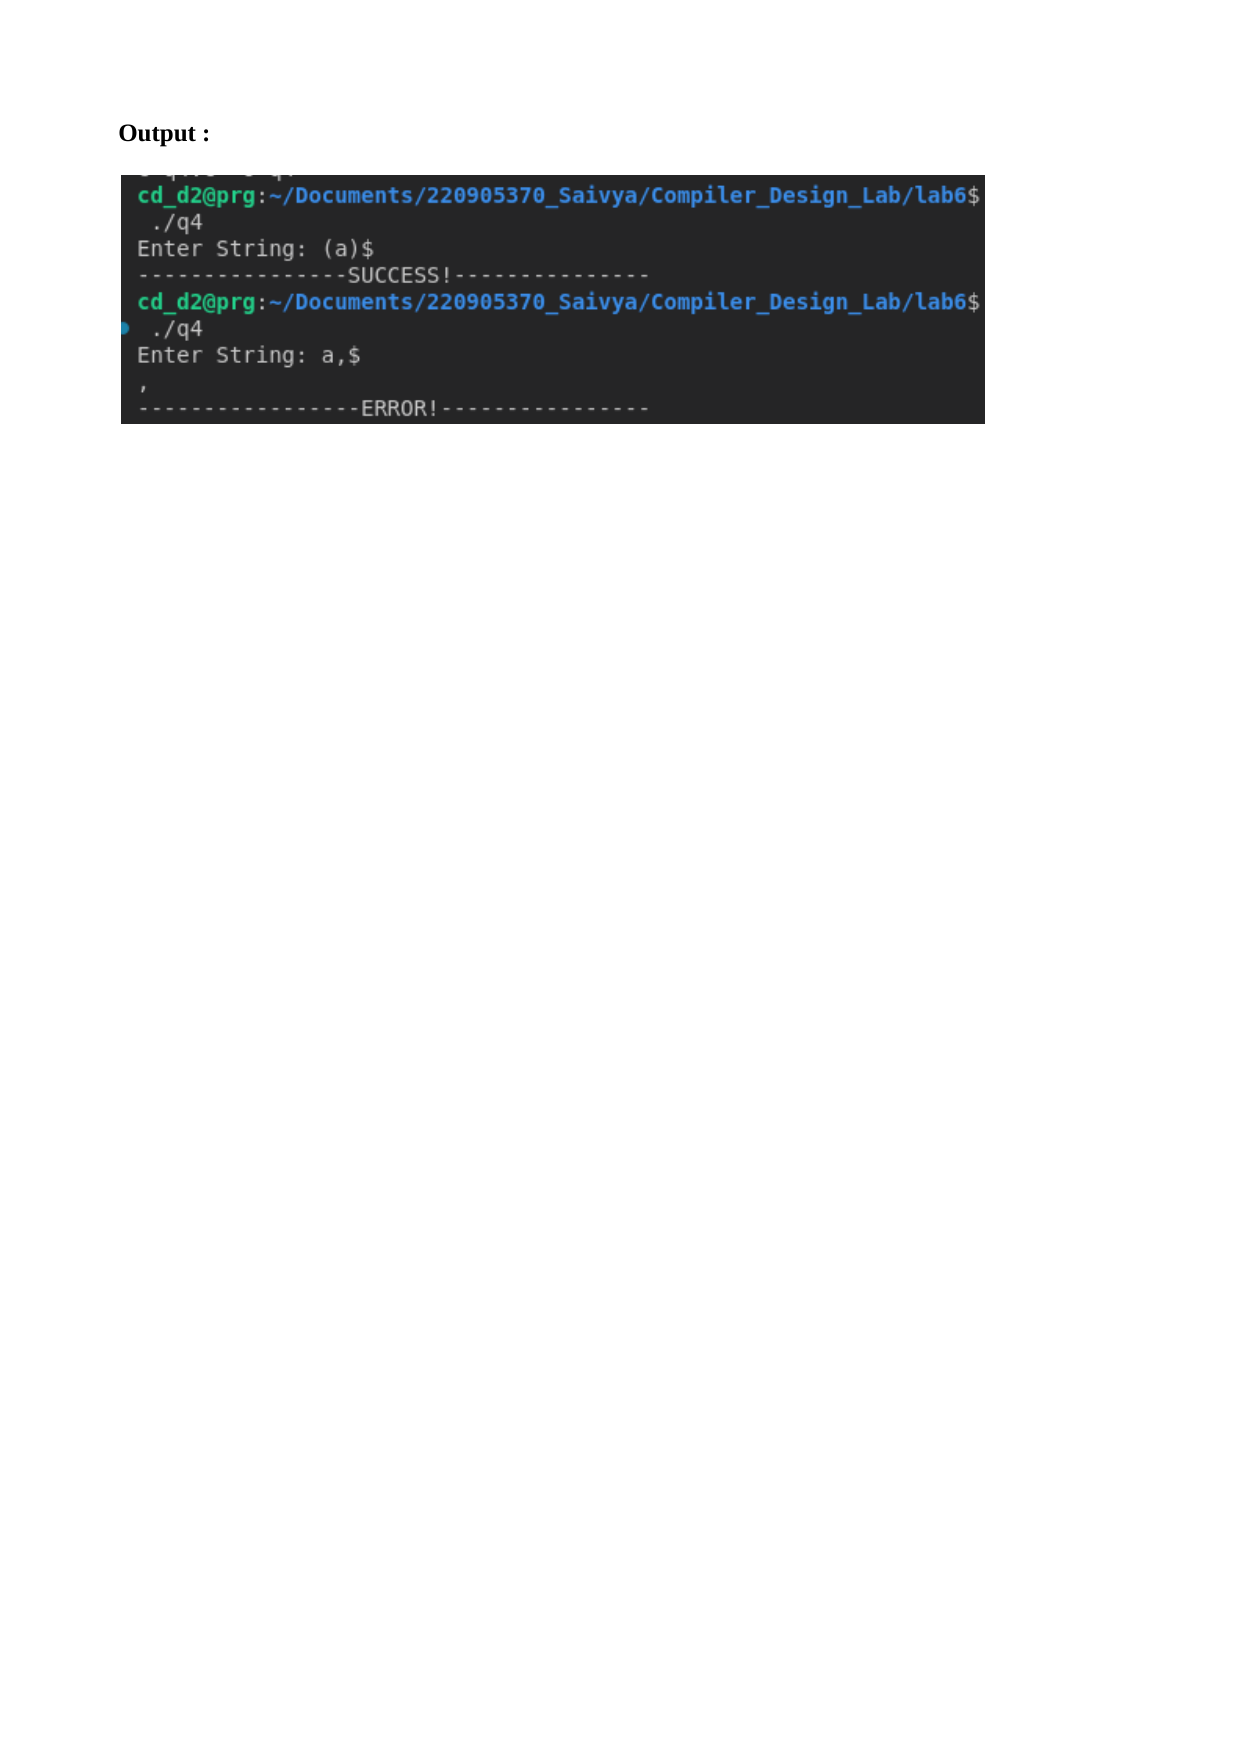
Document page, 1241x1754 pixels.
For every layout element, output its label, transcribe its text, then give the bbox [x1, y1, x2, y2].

text Output : [118, 118, 1122, 147]
picture [121, 175, 985, 424]
